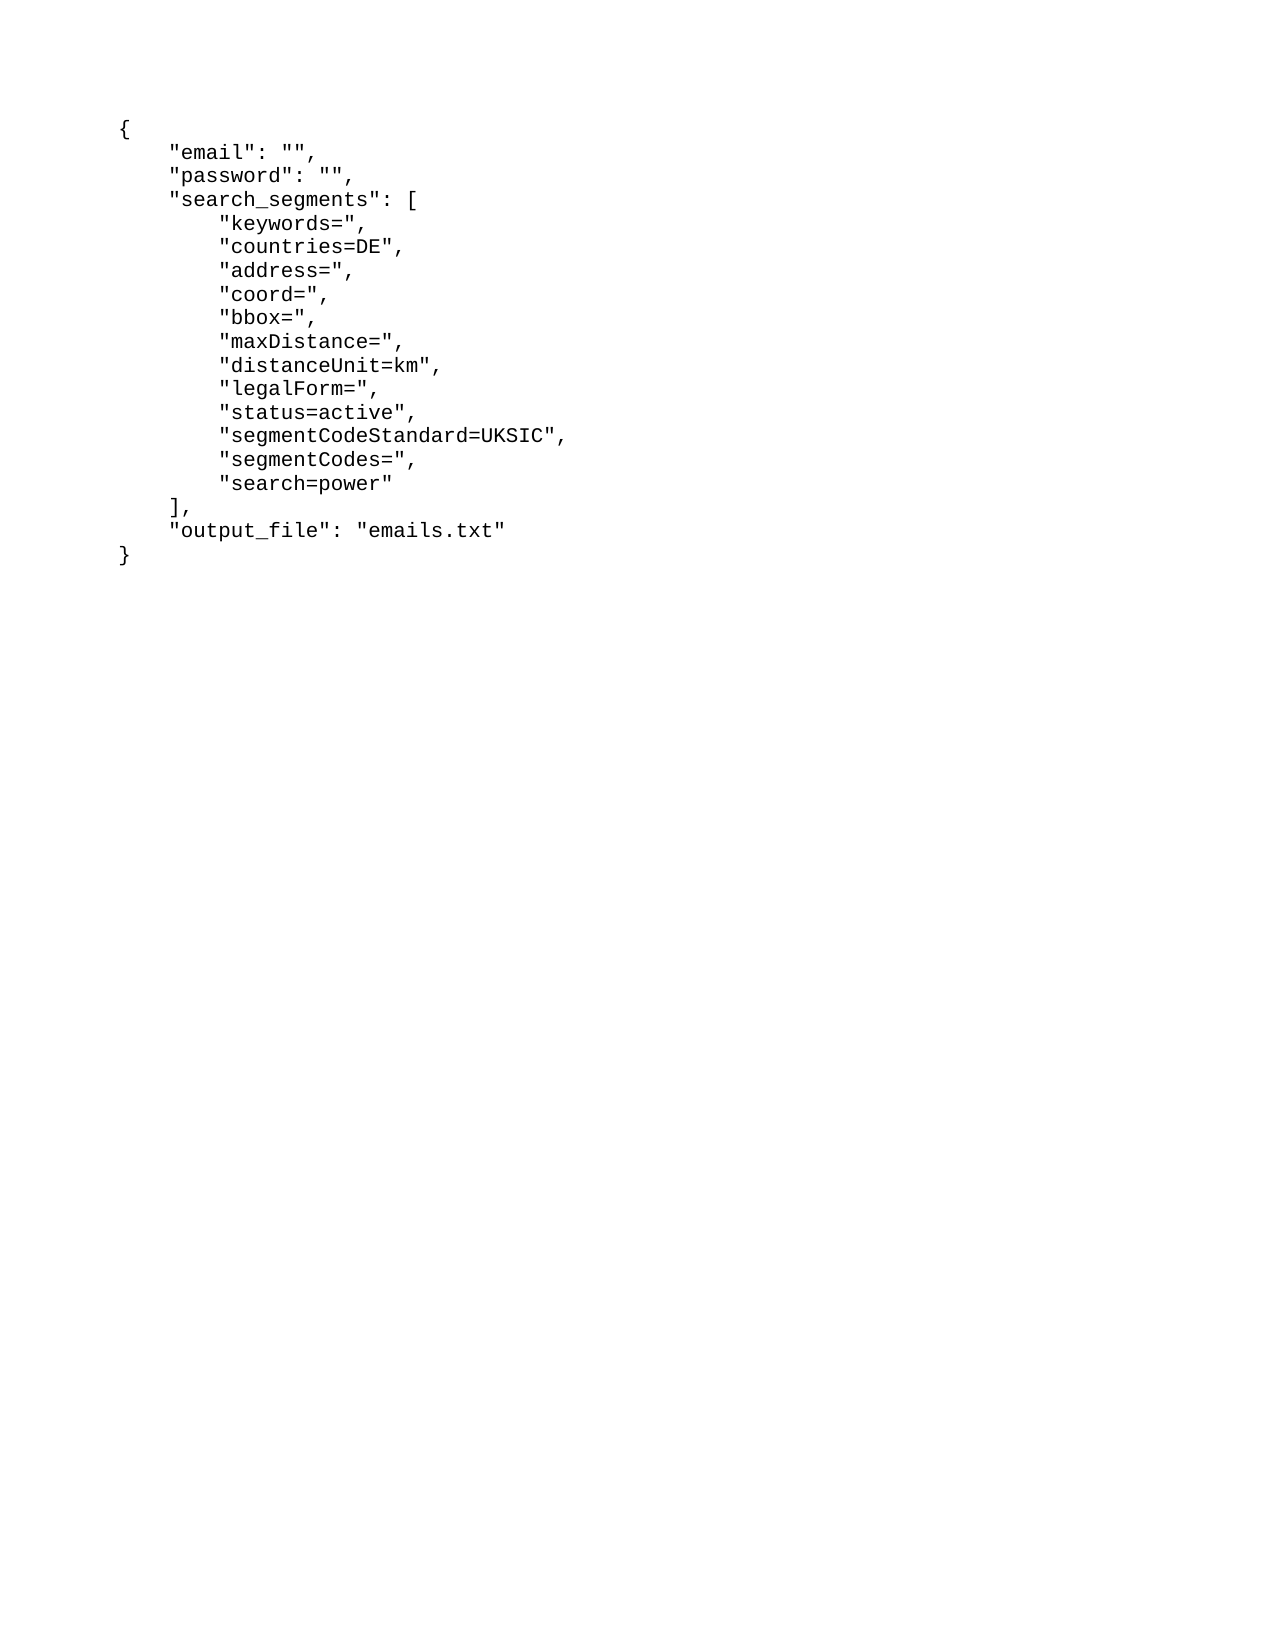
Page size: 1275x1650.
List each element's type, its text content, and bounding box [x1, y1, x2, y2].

text "distanceUnit=km", [118, 354, 1157, 378]
text "bbox=", [118, 307, 1157, 331]
text "password": "", [118, 165, 1157, 189]
text { [118, 118, 1157, 142]
text "search_segments": [ [118, 189, 1157, 213]
text "coord=", [118, 284, 1157, 307]
text } [118, 544, 1157, 567]
text "segmentCodes=", [118, 449, 1157, 473]
text "maxDistance=", [118, 331, 1157, 354]
text "keywords=", [118, 213, 1157, 236]
text "countries=DE", [118, 236, 1157, 260]
text ], [118, 496, 1157, 520]
text "search=power" [118, 473, 1157, 496]
text "email": "", [118, 142, 1157, 165]
text "legalForm=", [118, 378, 1157, 402]
text "status=active", [118, 402, 1157, 426]
text "address=", [118, 260, 1157, 284]
text "output_file": "emails.txt" [118, 520, 1157, 544]
text "segmentCodeStandard=UKSIC", [118, 426, 1157, 449]
